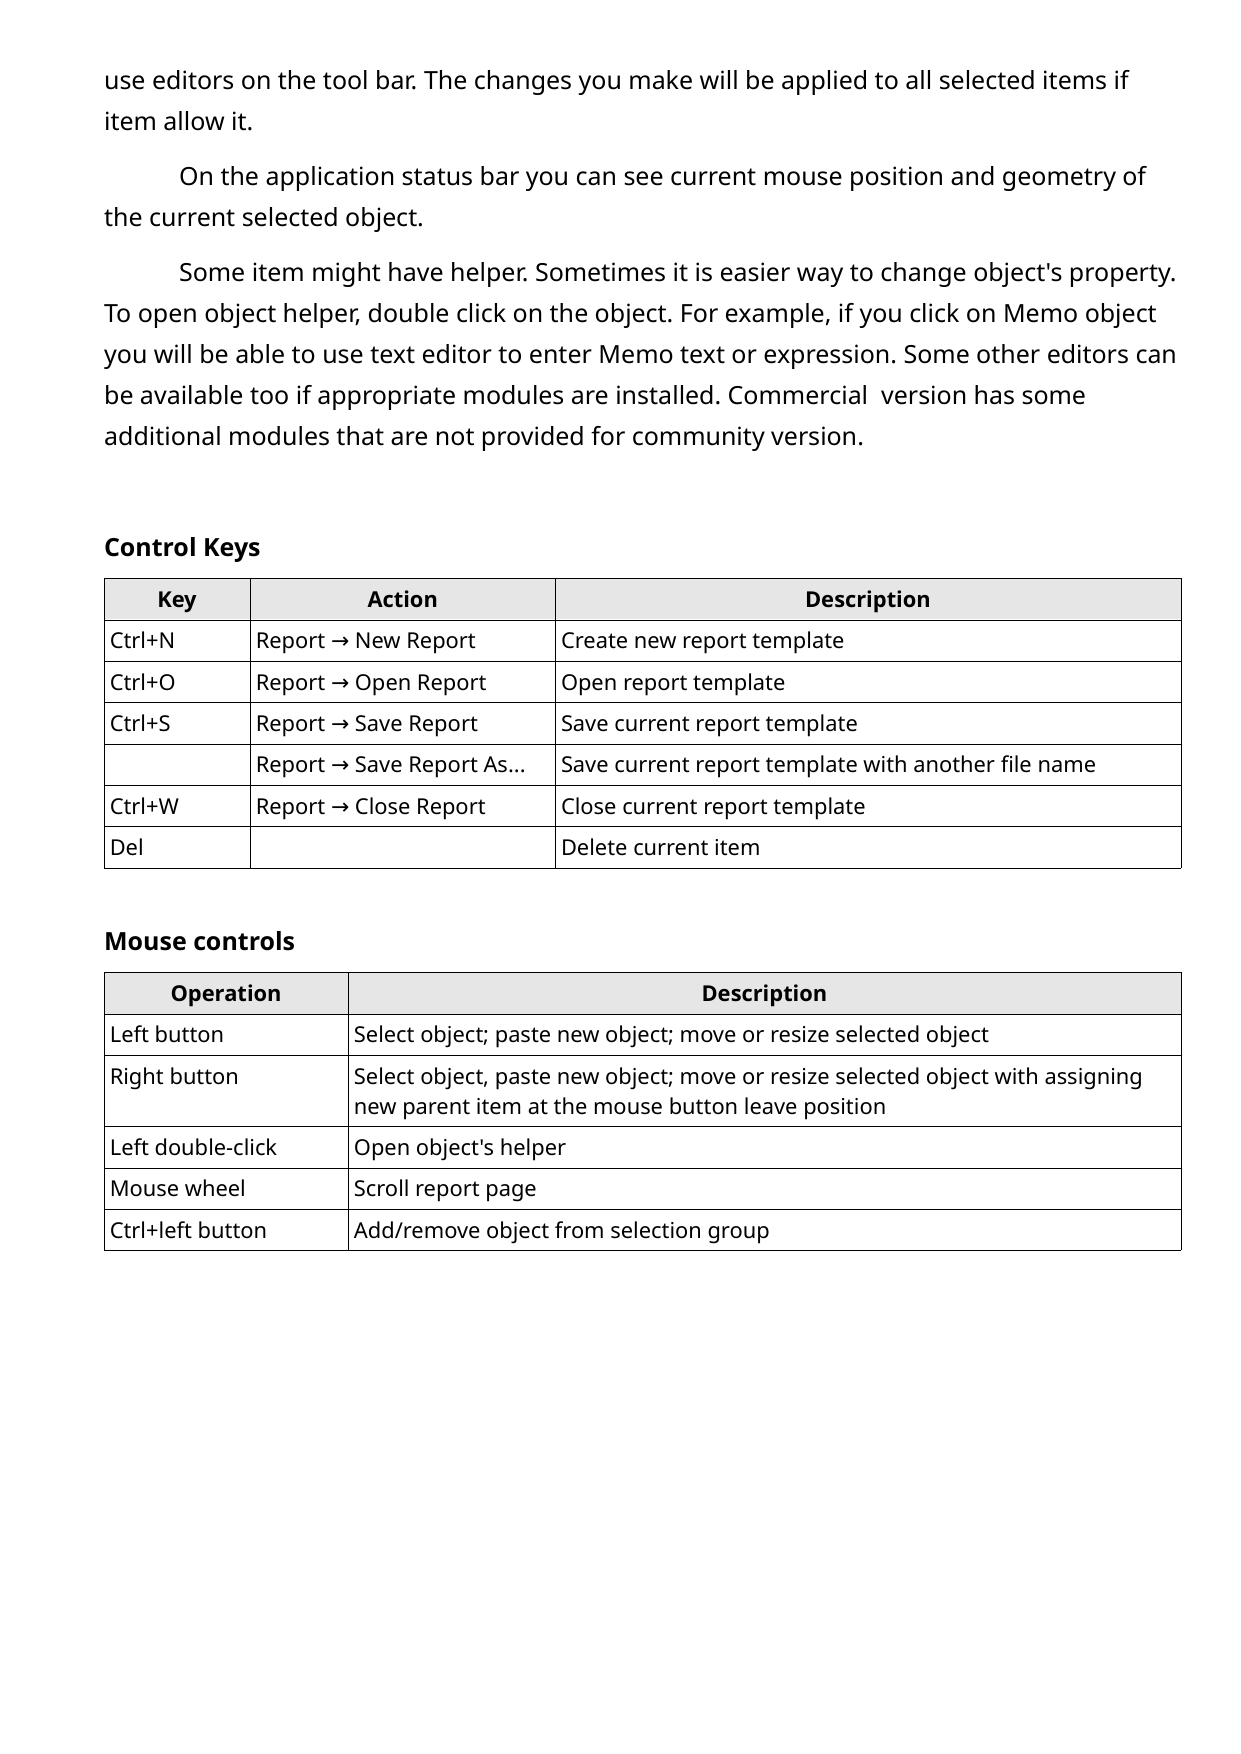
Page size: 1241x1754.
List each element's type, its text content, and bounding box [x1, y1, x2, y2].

table_header Description [349, 973, 1181, 1014]
table_cell Report → New Report [251, 621, 555, 661]
table_cell Open object's helper [349, 1127, 1181, 1167]
table_cell Left button [105, 1015, 348, 1055]
table_cell Report → Open Report [251, 662, 555, 702]
table_cell Left double-click [105, 1127, 348, 1167]
table_cell Mouse wheel [105, 1169, 348, 1209]
table_cell Delete current item [556, 827, 1181, 868]
table_header Operation [105, 973, 348, 1014]
table_cell Select object; paste new object; move or resize selected object [349, 1015, 1181, 1055]
table_header Key [105, 579, 250, 619]
table_cell Report → Save Report [251, 703, 555, 744]
table_cell Save current report template [556, 703, 1181, 744]
table_cell Right button [105, 1056, 348, 1126]
table_cell [251, 827, 555, 868]
table_cell Scroll report page [349, 1169, 1181, 1209]
table_cell Ctrl+S [105, 703, 250, 744]
table_cell Ctrl+W [105, 786, 250, 826]
table_cell Report → Save Report As... [251, 745, 555, 785]
text On the application status bar you can see current mouse position and geometry of the current selected object. [104, 159, 1181, 234]
text Some item might have helper. Sometimes it is easier way to change object's property. To open object helper, double click on the object. For example, if you click on Memo object you will be able to use text editor to enter Memo text or expression. Some other editors can be available too if appropriate modules are installed. Commercial version has some additional modules that are not provided for community version. [104, 255, 1181, 452]
table_cell Create new report template [556, 621, 1181, 661]
table_cell Save current report template with another file name [556, 745, 1181, 785]
table_cell Open report template [556, 662, 1181, 702]
table_cell Ctrl+N [105, 621, 250, 661]
table_cell Add/remove object from selection group [349, 1210, 1181, 1250]
table_cell [105, 745, 250, 785]
text Control Keys [104, 529, 1181, 563]
table_cell Report → Close Report [251, 786, 555, 826]
table_cell Del [105, 827, 250, 868]
table_cell Close current report template [556, 786, 1181, 826]
text Mouse controls [104, 923, 1181, 957]
text use editors on the tool bar. The changes you make will be applied to all selected items if item allow it. [104, 62, 1181, 137]
table_cell Select object, paste new object; move or resize selected object with assigning new parent item at the mouse button leave position [349, 1056, 1181, 1126]
table_cell Ctrl+O [105, 662, 250, 702]
table_header Description [556, 579, 1181, 619]
table_cell Ctrl+left button [105, 1210, 348, 1250]
table_header Action [251, 579, 555, 619]
